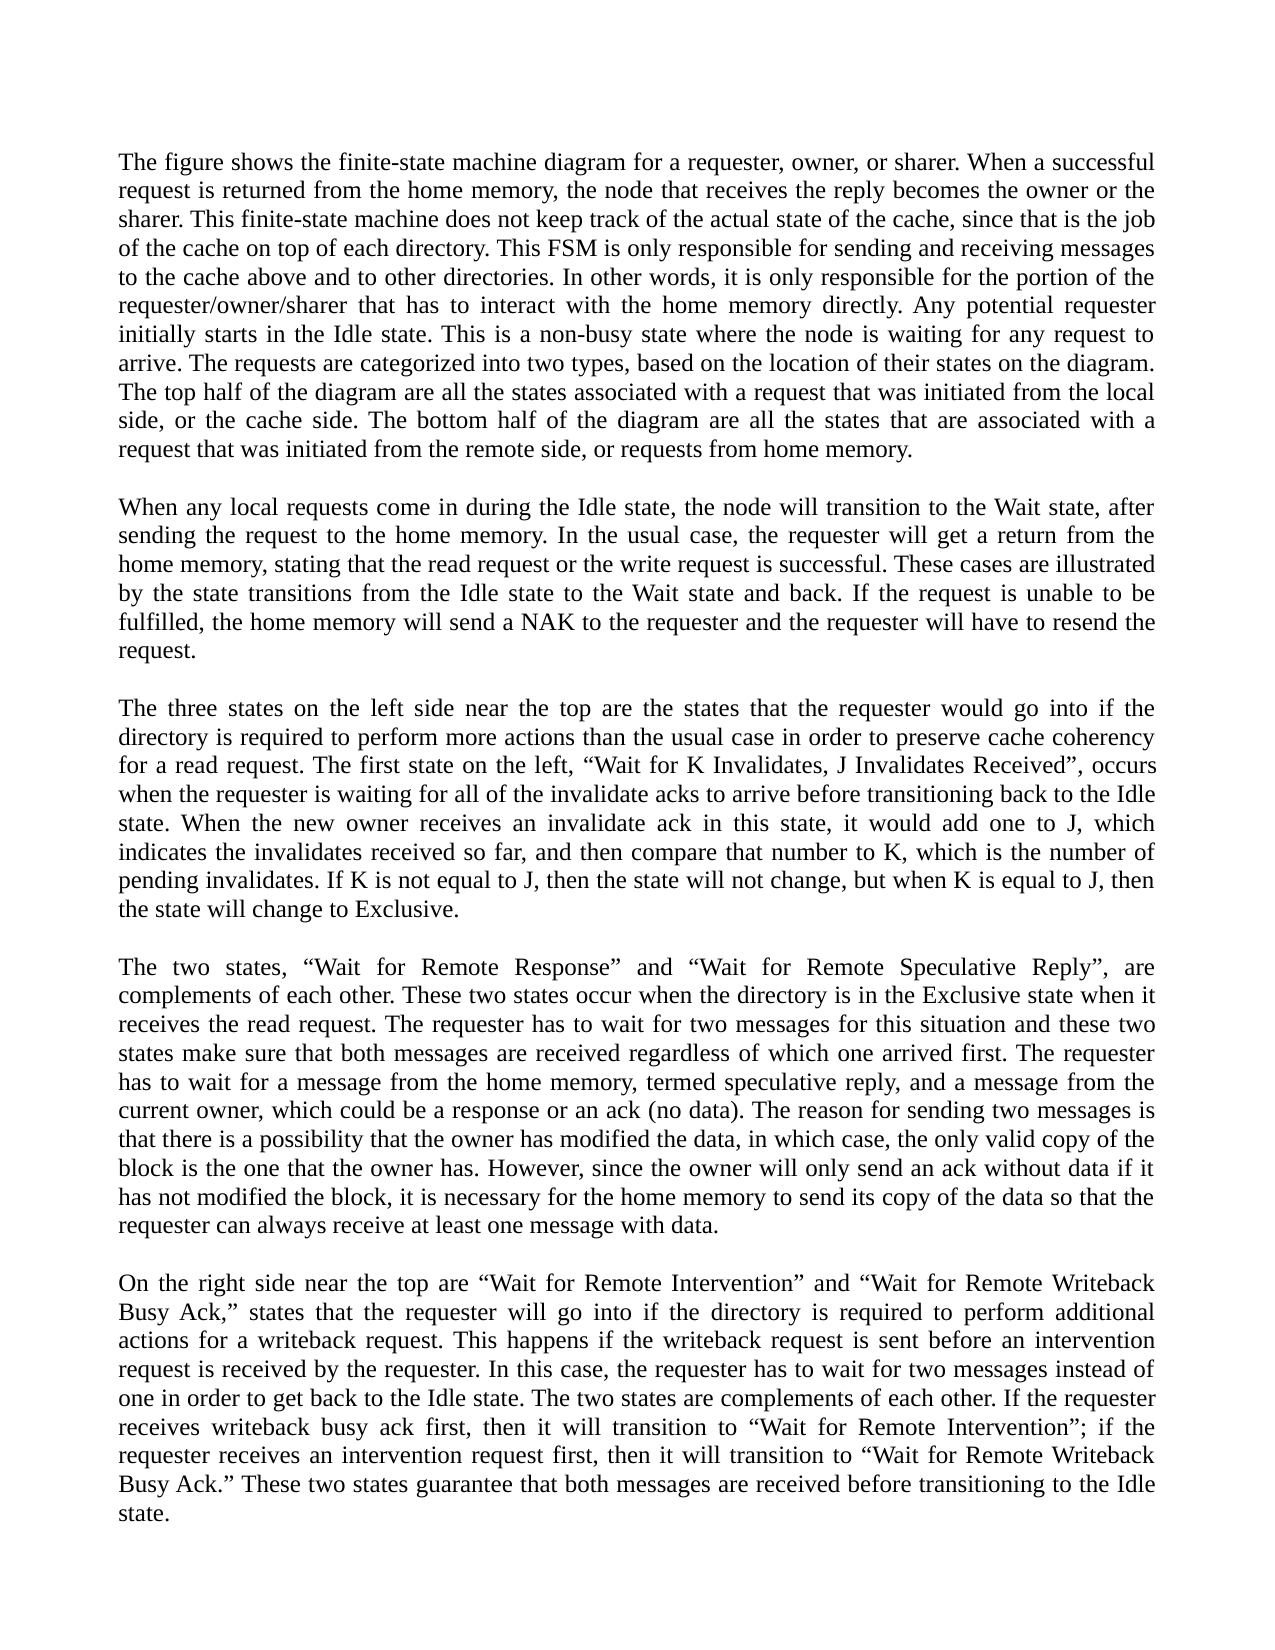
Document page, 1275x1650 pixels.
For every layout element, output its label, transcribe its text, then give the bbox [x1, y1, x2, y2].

text The figure shows the finite-state machine diagram for a requester, owner, or sharer. When a successful request is returned from the home memory, the node that receives the reply becomes the owner or the sharer. This finite-state machine does not keep track of the actual state of the cache, since that is the job of the cache on top of each directory. This FSM is only responsible for sending and receiving messages to the cache above and to other directories. In other words, it is only responsible for the portion of the requester/owner/sharer that has to interact with the home memory directly. Any potential requester initially starts in the Idle state. This is a non-busy state where the node is waiting for any request to arrive. The requests are categorized into two types, based on the location of their states on the diagram. The top half of the diagram are all the states associated with a request that was initiated from the local side, or the cache side. The bottom half of the diagram are all the states that are associated with a request that was initiated from the remote side, or requests from home memory. [118, 147, 1157, 463]
text The three states on the left side near the top are the states that the requester would go into if the directory is required to perform more actions than the usual case in order to preserve cache coherency for a read request. The first state on the left, “Wait for K Invalidates, J Invalidates Received”, occurs when the requester is waiting for all of the invalidate acks to arrive before transitioning back to the Idle state. When the new owner receives an invalidate ack in this state, it would add one to J, which indicates the invalidates received so far, and then compare that number to K, which is the number of pending invalidates. If K is not equal to J, then the state will not change, but when K is equal to J, then the state will change to Exclusive. [118, 693, 1157, 923]
text On the right side near the top are “Wait for Remote Intervention” and “Wait for Remote Writeback Busy Ack,” states that the requester will go into if the directory is required to perform additional actions for a writeback request. This happens if the writeback request is sent before an intervention request is received by the requester. In this case, the requester has to wait for two messages instead of one in order to get back to the Idle state. The two states are complements of each other. If the requester receives writeback busy ack first, then it will transition to “Wait for Remote Intervention”; if the requester receives an intervention request first, then it will transition to “Wait for Remote Writeback Busy Ack.” These two states guarantee that both messages are received before transitioning to the Idle state. [118, 1268, 1157, 1527]
text The two states, “Wait for Remote Response” and “Wait for Remote Speculative Reply”, are complements of each other. These two states occur when the directory is in the Exclusive state when it receives the read request. The requester has to wait for two messages for this situation and these two states make sure that both messages are received regardless of which one arrived first. The requester has to wait for a message from the home memory, termed speculative reply, and a message from the current owner, which could be a response or an ack (no data). The reason for sending two messages is that there is a possibility that the owner has modified the data, in which case, the only valid copy of the block is the one that the owner has. However, since the owner will only send an ack without data if it has not modified the block, it is necessary for the home memory to send its copy of the data so that the requester can always receive at least one message with data. [118, 952, 1157, 1239]
text When any local requests come in during the Idle state, the node will transition to the Wait state, after sending the request to the home memory. In the usual case, the requester will get a return from the home memory, stating that the read request or the write request is successful. These cases are illustrated by the state transitions from the Idle state to the Wait state and back. If the request is unable to be fulfilled, the home memory will send a NAK to the requester and the requester will have to resend the request. [118, 492, 1157, 664]
